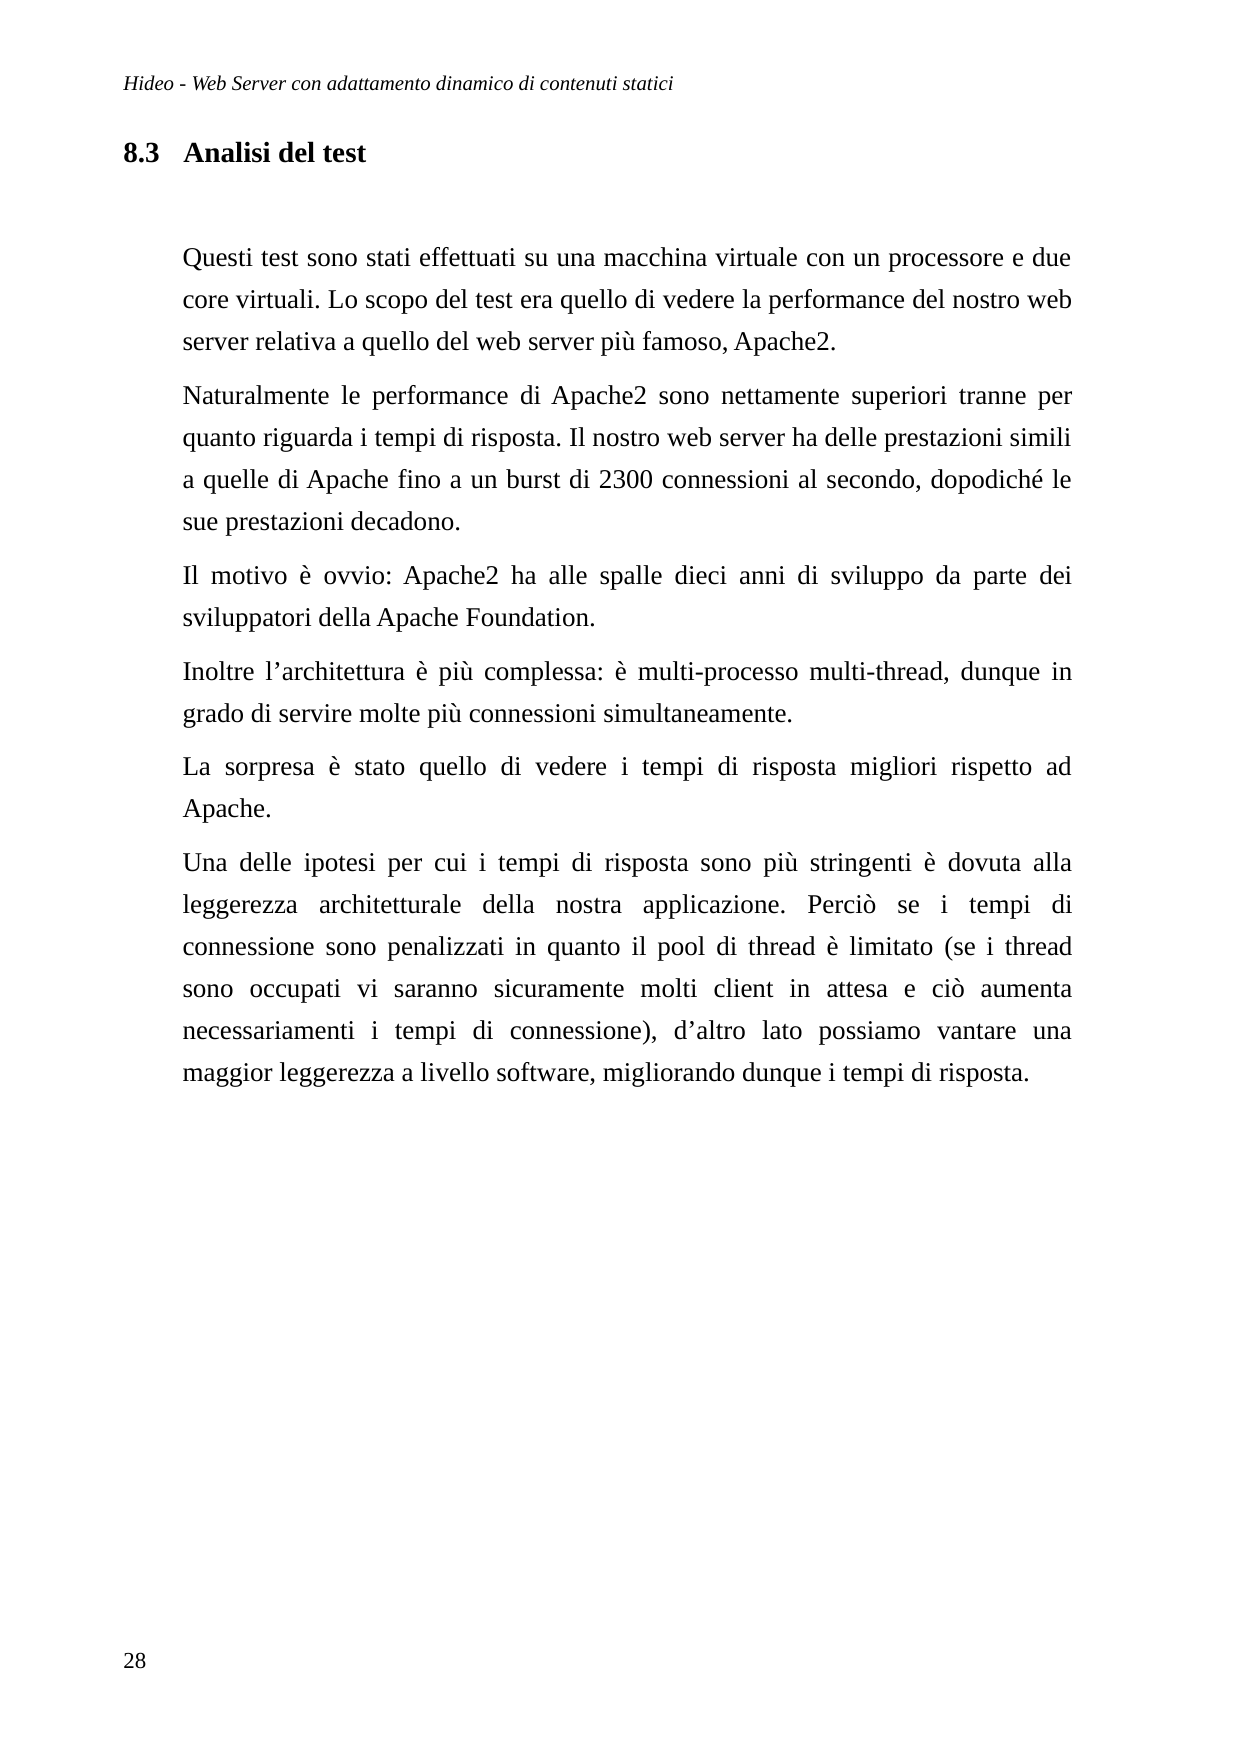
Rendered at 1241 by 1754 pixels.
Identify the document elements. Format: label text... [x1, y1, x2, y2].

text Una delle ipotesi per cui i tempi di risposta sono più stringenti è dovuta alla leggerezza architetturale della nostra applicazione. Perciò se i tempi di connessione sono penalizzati in quanto il pool di thread è limitato (se i thread sono occupati vi saranno sicuramente molti client in attesa e ciò aumenta necessariamenti i tempi di connessione), d’altro lato possiamo vantare una maggior leggerezza a livello software, migliorando dunque i tempi di risposta. [182, 846, 1073, 1087]
text La sorpresa è stato quello di vedere i tempi di risposta migliori rispetto ad Apache. [182, 751, 1073, 824]
text Naturalmente le performance di Apache2 sono nettamente superiori tranne per quanto riguarda i tempi di risposta. Il nostro web server ha delle prestazioni simili a quelle di Apache fino a un burst di 2300 connessioni al secondo, dopodiché le sue prestazioni decadono. [182, 379, 1073, 536]
text Il motivo è ovvio: Apache2 ha alle spalle dieci anni di sviluppo da parte dei sviluppatori della Apache Foundation. [182, 559, 1073, 632]
text Inoltre l’architettura è più complessa: è multi-processo multi-thread, dunque in grado di servire molte più connessioni simultaneamente. [182, 655, 1073, 728]
text Questi test sono stati effettuati su una macchina virtuale con un processore e due core virtuali. Lo scopo del test era quello di vedere la performance del nostro web server relativa a quello del web server più famoso, Apache2. [182, 241, 1073, 356]
subtitle Analisi del test [123, 135, 1132, 169]
